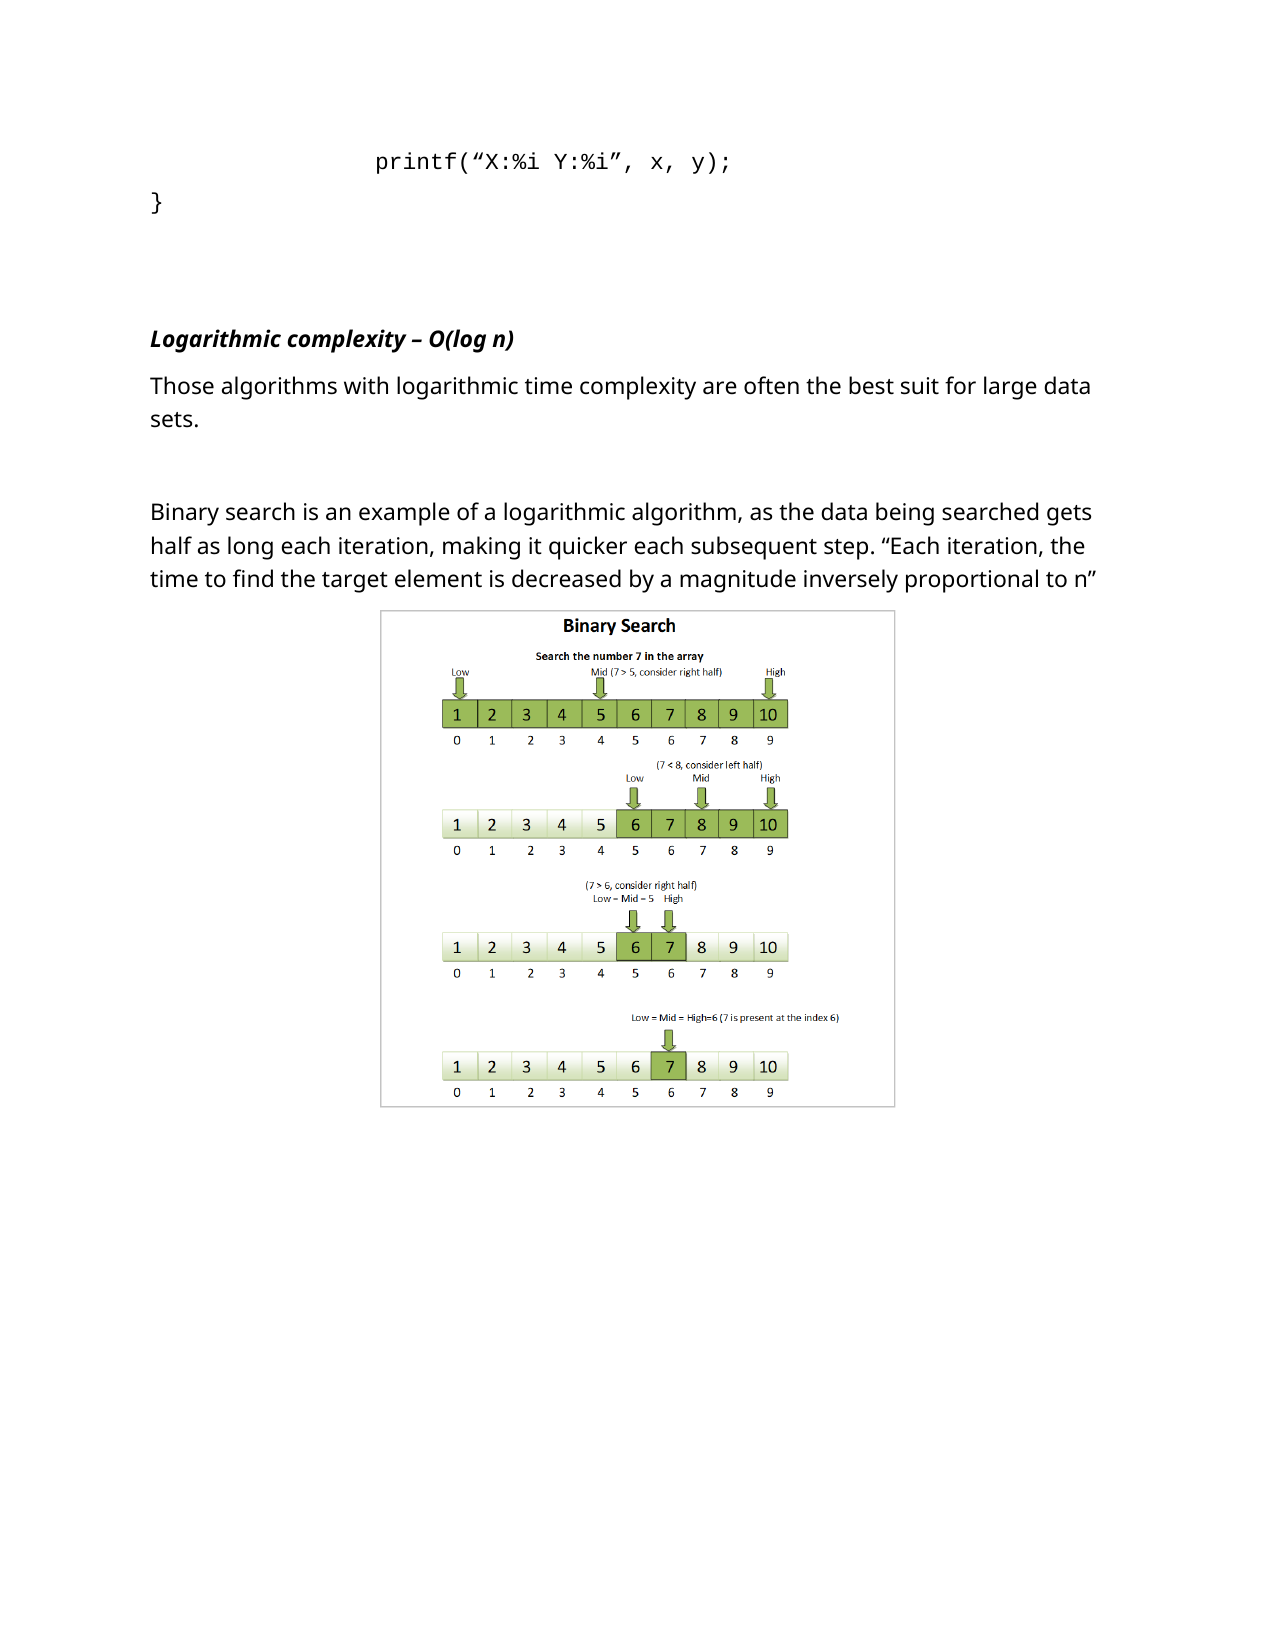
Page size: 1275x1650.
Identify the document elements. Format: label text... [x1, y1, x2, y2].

picture [379, 609, 896, 1108]
text Logarithmic complexity – O(log n) [150, 323, 1125, 354]
text Those algorithms with logarithmic time complexity are often the best suit for large data sets. [150, 369, 1125, 434]
text printf(“X:%i Y:%i”, x, y); [150, 150, 1125, 176]
text } [150, 190, 1125, 216]
text Binary search is an example of a logarithmic algorithm, as the data being searched gets half as long each iteration, making it quicker each subsequent step. “Each iteration, the time to find the target element is decreased by a magnitude inversely proportional to n” [150, 496, 1125, 594]
